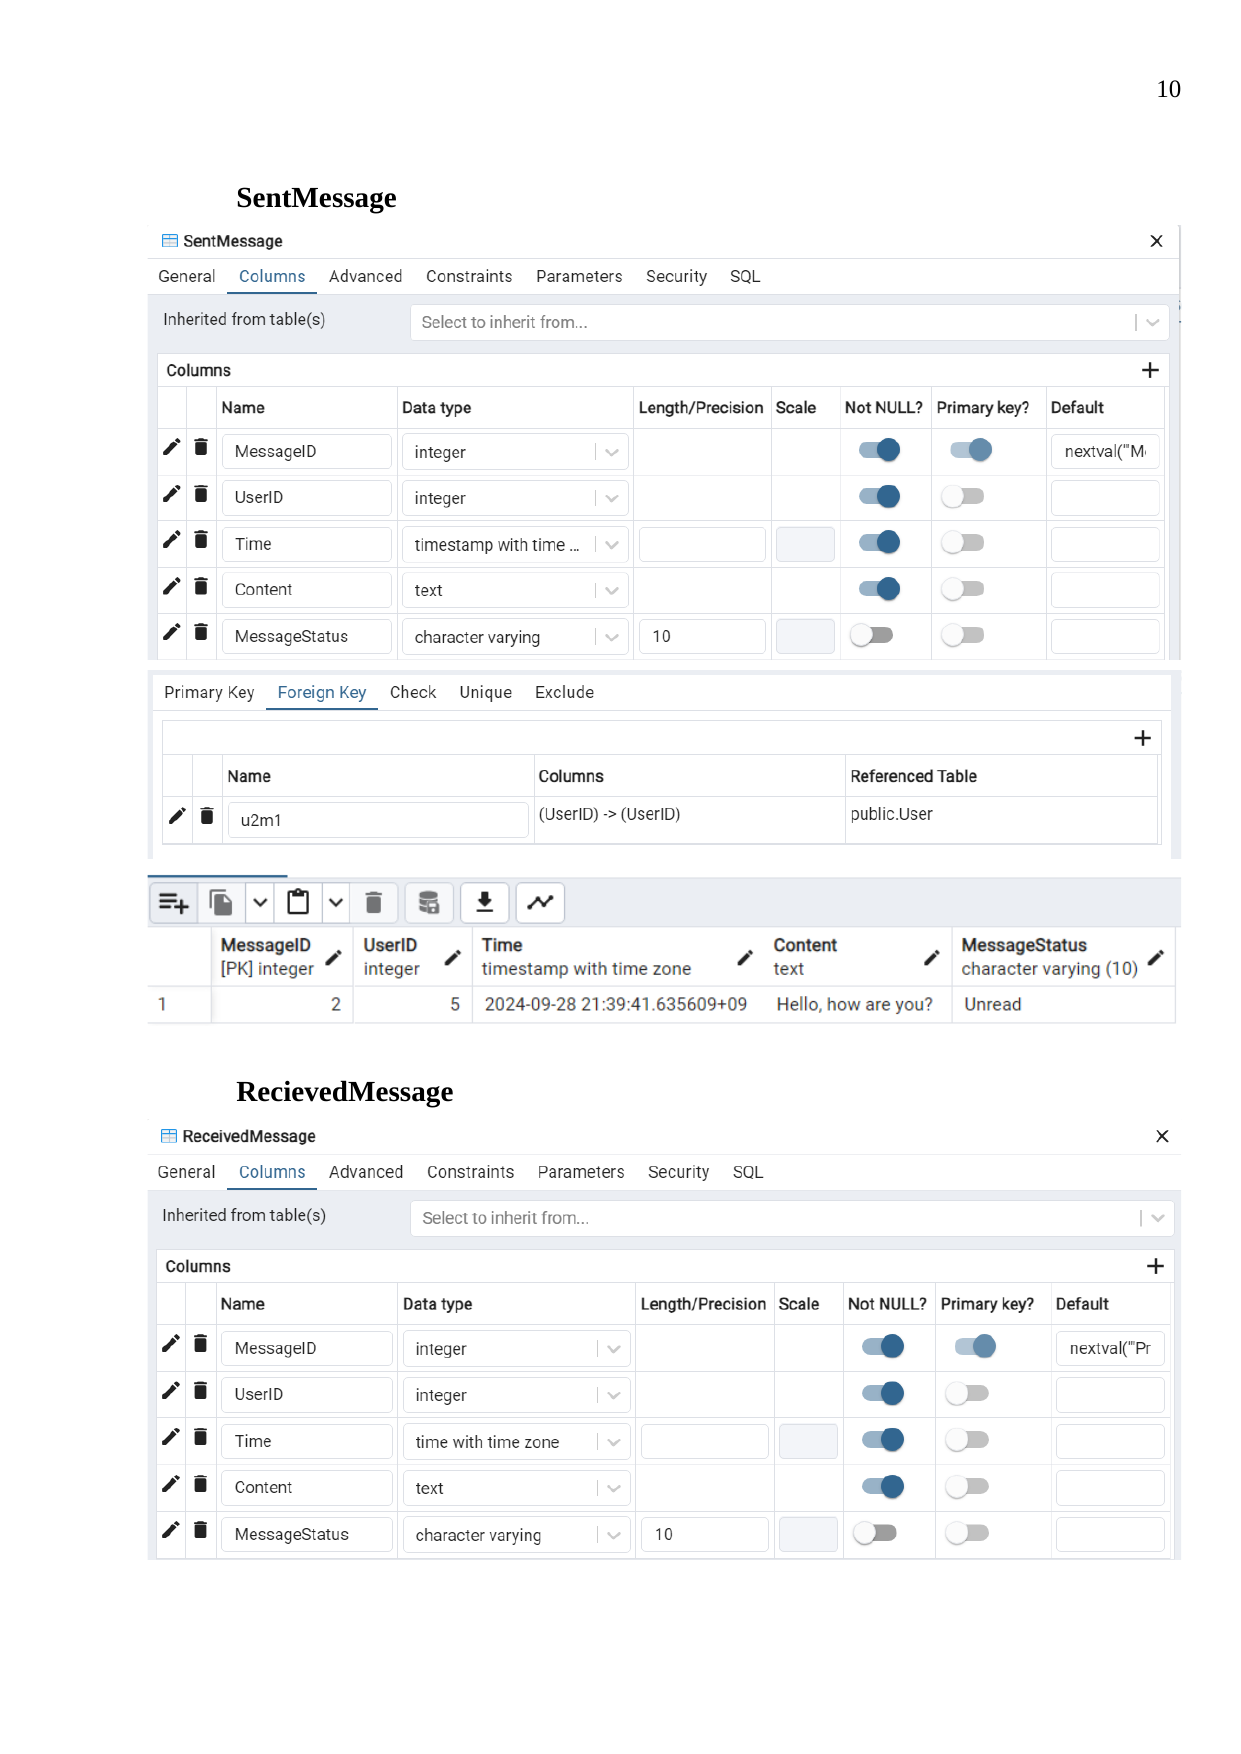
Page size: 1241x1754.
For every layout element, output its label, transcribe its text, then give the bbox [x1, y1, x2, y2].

text RecievedMessage [148, 1074, 1181, 1108]
picture [147, 1119, 1182, 1560]
picture [147, 868, 1182, 1026]
picture [147, 670, 1182, 859]
picture [147, 225, 1182, 660]
text SentMessage [148, 180, 1181, 213]
